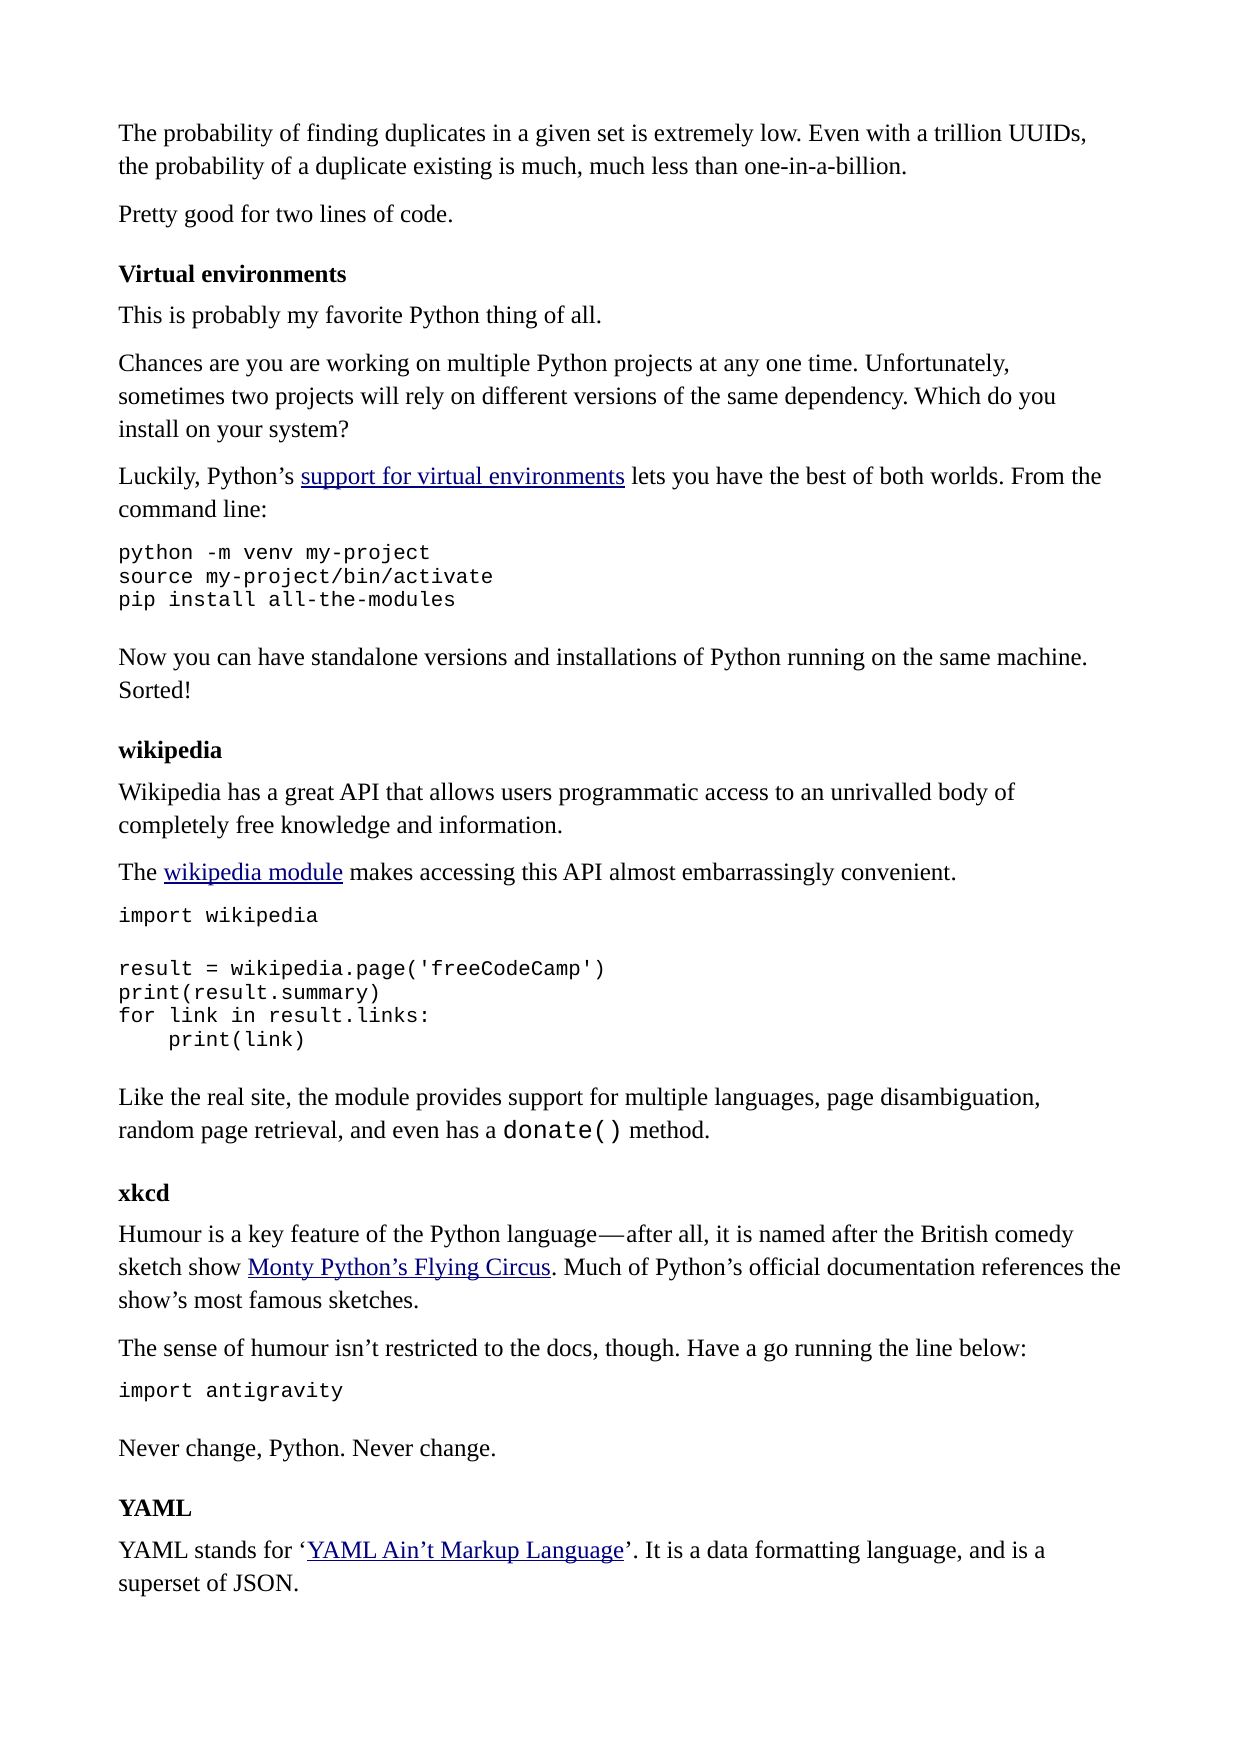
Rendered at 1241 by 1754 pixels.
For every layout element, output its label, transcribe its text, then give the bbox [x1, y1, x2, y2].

text import wikipedia [118, 905, 1122, 929]
text pip install all-the-modules [118, 589, 1122, 613]
subtitle Virtual environments [118, 259, 1122, 288]
text result = wikipedia.page('freeCodeCamp') [118, 958, 1122, 982]
text python -m venv my-project [118, 542, 1122, 566]
subtitle xkcd [118, 1178, 1122, 1206]
text Chances are you are working on multiple Python projects at any one time. Unfortunately, sometimes two projects will rely on different versions of the same dependency. Which do you install on your system? [118, 348, 1122, 442]
text The sense of humour isn’t restricted to the docs, though. Have a go running the line below: [118, 1333, 1122, 1361]
text The wikipedia module makes accessing this API almost embarrassingly convenient. [118, 857, 1122, 886]
text Pretty good for two lines of code. [118, 199, 1122, 227]
text Wikipedia has a great API that allows users programmatic access to an unrivalled body of completely free knowledge and information. [118, 777, 1122, 838]
text Never change, Python. Never change. [118, 1433, 1122, 1462]
subtitle YAML [118, 1493, 1122, 1522]
text Like the real site, the module provides support for multiple languages, page disambiguation, random page retrieval, and even has a donate() method. [118, 1082, 1122, 1146]
subtitle wikipedia [118, 736, 1122, 764]
text import antigravity [118, 1380, 1122, 1404]
text for link in result.links: [118, 1005, 1122, 1029]
text This is probably my favorite Python thing of all. [118, 300, 1122, 329]
text Luckily, Python’s support for virtual environments lets you have the best of both worlds. From the command line: [118, 461, 1122, 523]
text source my-project/bin/activate [118, 566, 1122, 589]
text The probability of finding duplicates in a given set is extremely low. Even with a trillion UUIDs, the probability of a duplicate existing is much, much less than one-in-a-billion. [118, 118, 1122, 180]
text Humour is a key feature of the Python language — after all, it is named after the British comedy sketch show Monty Python’s Flying Circus. Much of Python’s official documentation references the show’s most famous sketches. [118, 1219, 1122, 1314]
text Now you can have standalone versions and installations of Python running on the same machine. Sorted! [118, 642, 1122, 704]
text print(result.summary) [118, 982, 1122, 1005]
text print(link) [118, 1029, 1122, 1053]
text YAML stands for ‘YAML Ain’t Markup Language’. It is a data formatting language, and is a superset of JSON. [118, 1535, 1122, 1596]
